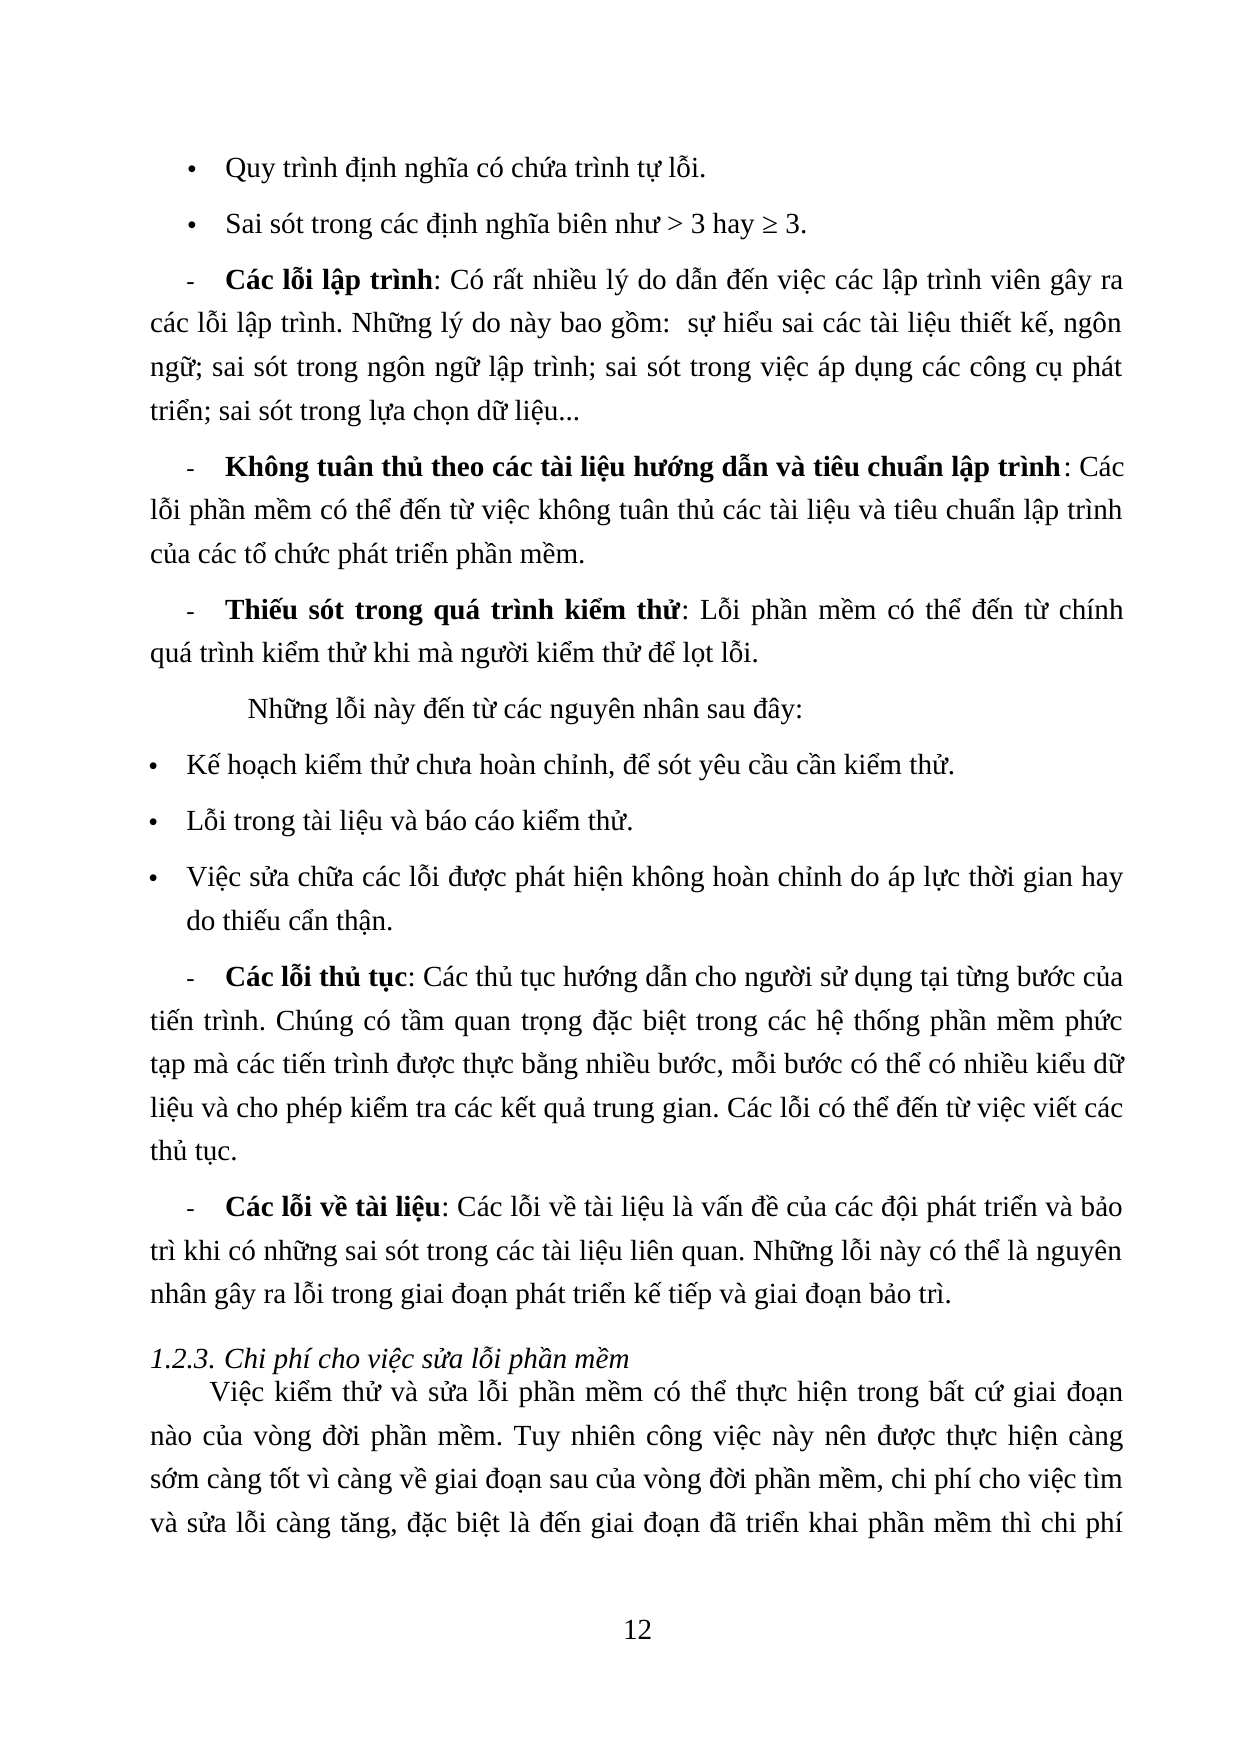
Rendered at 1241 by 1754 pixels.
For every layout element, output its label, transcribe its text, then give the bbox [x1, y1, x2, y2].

list Các lỗi thủ tục: Các thủ tục hướng dẫn cho người sử dụng tại từng bước của tiến trình. Chúng có tầm quan trọng đặc biệt trong các hệ thống phần mềm phức tạp mà các tiến trình được thực bằng nhiều bước, mỗi bước có thể có nhiều kiểu dữ liệu và cho phép kiểm tra các kết quả trung gian. Các lỗi có thể đến từ việc viết các thủ tục. [150, 959, 1124, 1167]
text Những lỗi này đến từ các nguyên nhân sau đây: [187, 691, 1125, 725]
text Việc kiểm thử và sửa lỗi phần mềm có thể thực hiện trong bất cứ giai đoạn nào của vòng đời phần mềm. Tuy nhiên công việc này nên được thực hiện càng sớm càng tốt vì càng về giai đoạn sau của vòng đời phần mềm, chi phí cho việc tìm và sửa lỗi càng tăng, đặc biệt là đến giai đoạn đã triển khai phần mềm thì chi phí [150, 1374, 1125, 1538]
list Các lỗi lập trình: Có rất nhiều lý do dẫn đến việc các lập trình viên gây ra các lỗi lập trình. Những lý do này bao gồm: sự hiểu sai các tài liệu thiết kế, ngôn ngữ; sai sót trong ngôn ngữ lập trình; sai sót trong việc áp dụng các công cụ phát triển; sai sót trong lựa chọn dữ liệu... [150, 262, 1124, 426]
list Thiếu sót trong quá trình kiểm thử: Lỗi phần mềm có thể đến từ chính quá trình kiểm thử khi mà người kiểm thử để lọt lỗi. [150, 592, 1124, 669]
list Các lỗi về tài liệu: Các lỗi về tài liệu là vấn đề của các đội phát triển và bảo trì khi có những sai sót trong các tài liệu liên quan. Những lỗi này có thể là nguyên nhân gây ra lỗi trong giai đoạn phát triển kế tiếp và giai đoạn bảo trì. [150, 1189, 1124, 1310]
list Kế hoạch kiểm thử chưa hoàn chỉnh, để sót yêu cầu cần kiểm thử. [148, 747, 1124, 781]
list Việc sửa chữa các lỗi được phát hiện không hoàn chỉnh do áp lực thời gian hay do thiếu cẩn thận. [148, 859, 1124, 937]
subtitle Chi phí cho việc sửa lỗi phần mềm [150, 1341, 1125, 1374]
list Lỗi trong tài liệu và báo cáo kiểm thử. [148, 803, 1124, 837]
list Không tuân thủ theo các tài liệu hướng dẫn và tiêu chuẩn lập trình: Các lỗi phần mềm có thể đến từ việc không tuân thủ các tài liệu và tiêu chuẩn lập trình của các tổ chức phát triển phần mềm. [150, 449, 1124, 569]
list Sai sót trong các định nghĩa biên như > 3 hay ≥ 3. [187, 206, 1124, 239]
list Quy trình định nghĩa có chứa trình tự lỗi. [187, 150, 1124, 183]
